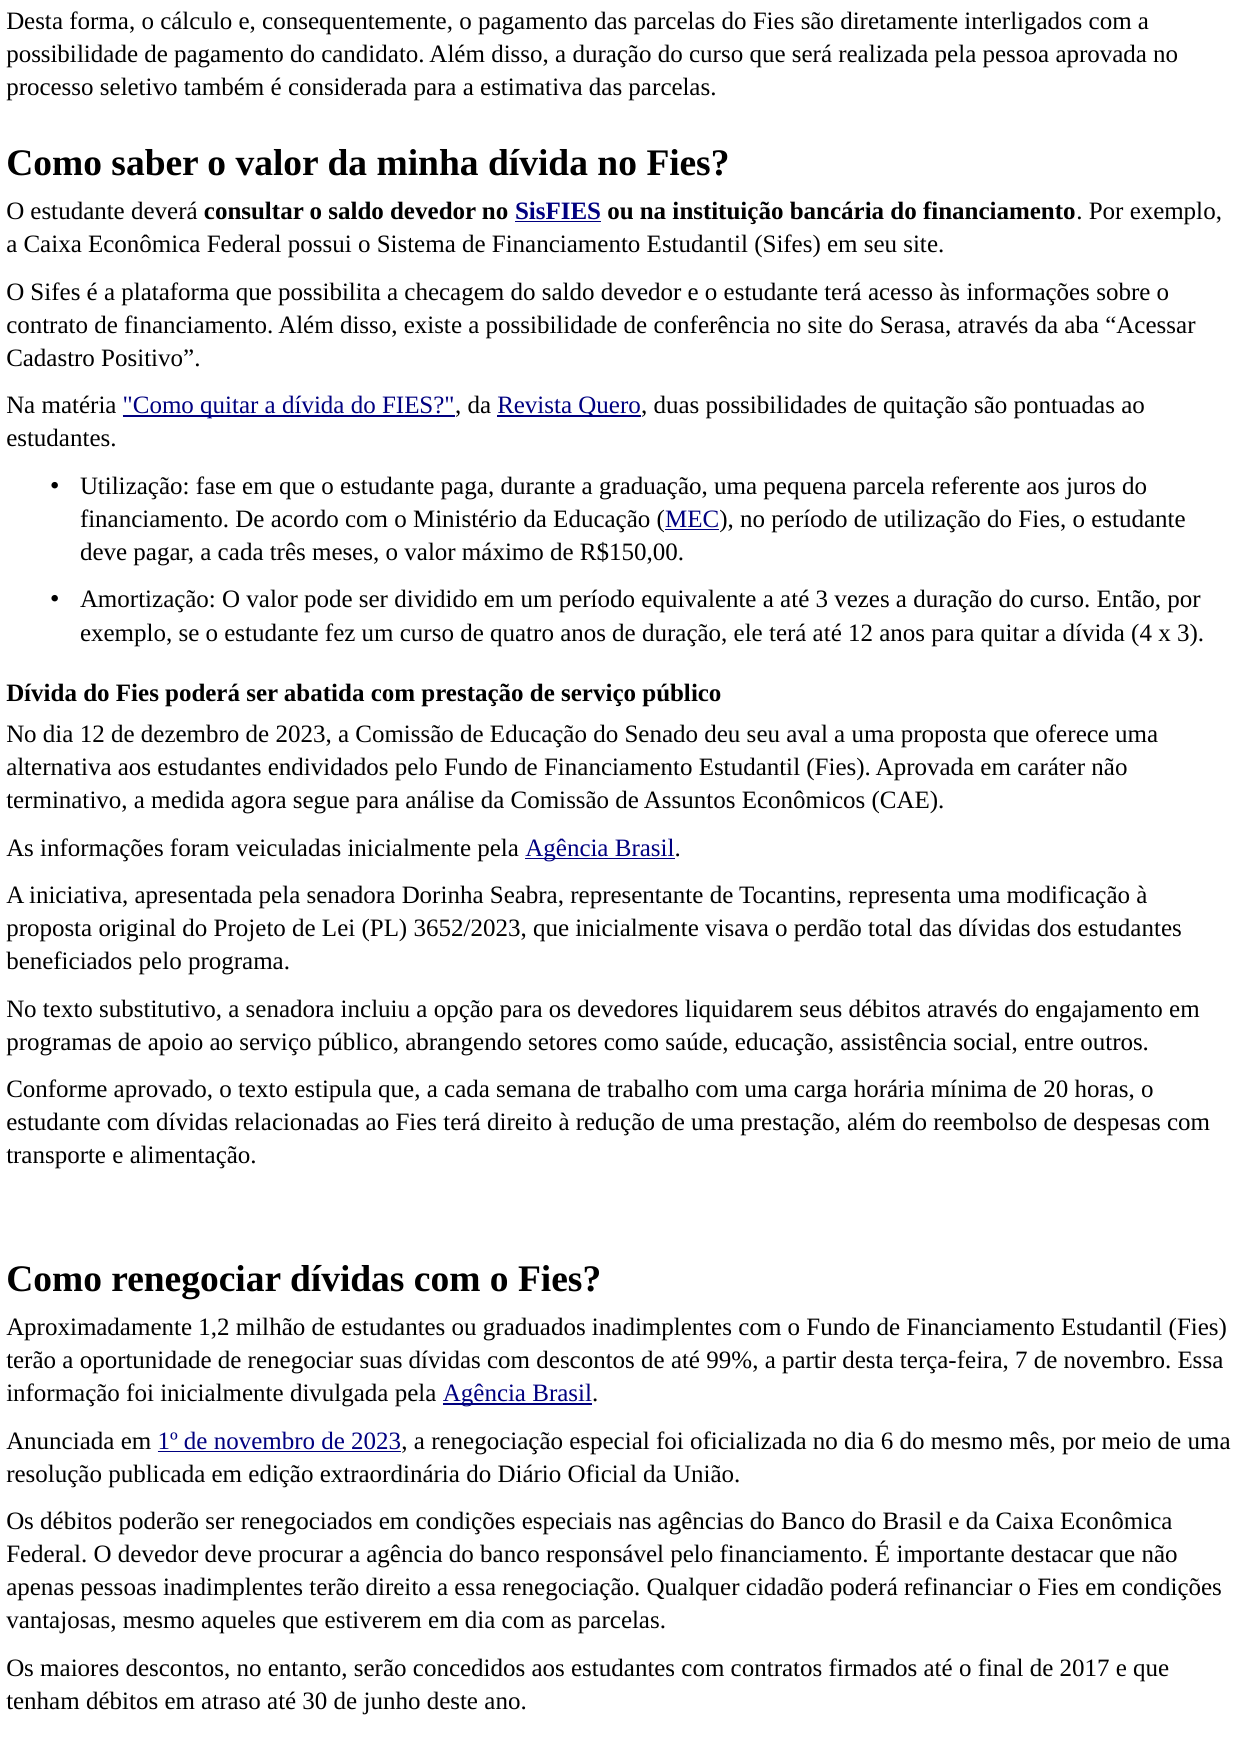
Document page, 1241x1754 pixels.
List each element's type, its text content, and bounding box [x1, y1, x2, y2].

list Amortização: O valor pode ser dividido em um período equivalente a até 3 vezes a duração do curso. Então, por exemplo, se o estudante fez um curso de quatro anos de duração, ele terá até 12 anos para quitar a dívida (4 x 3). [50, 584, 1234, 646]
text O estudante deverá consultar o saldo devedor no SisFIES ou na instituição bancária do financiamento. Por exemplo, a Caixa Econômica Federal possui o Sistema de Financiamento Estudantil (Sifes) em seu site. [6, 196, 1234, 258]
text Conforme aprovado, o texto estipula que, a cada semana de trabalho com uma carga horária mínima de 20 horas, o estudante com dívidas relacionadas ao Fies terá direito à redução de uma prestação, além do reembolso de despesas com transporte e alimentação. [6, 1074, 1234, 1169]
text Os maiores descontos, no entanto, serão concedidos aos estudantes com contratos firmados até o final de 2017 e que tenham débitos em atraso até 30 de junho deste ano. [6, 1653, 1234, 1715]
list Utilização: fase em que o estudante paga, durante a graduação, uma pequena parcela referente aos juros do financiamento. De acordo com o Ministério da Educação (MEC), no período de utilização do Fies, o estudante deve pagar, a cada três meses, o valor máximo de R$150,00. [50, 471, 1234, 566]
text Na matéria "Como quitar a dívida do FIES?", da Revista Quero, duas possibilidades de quitação são pontuadas ao estudantes. [6, 390, 1234, 452]
text O Sifes é a plataforma que possibilita a checagem do saldo devedor e o estudante terá acesso às informações sobre o contrato de financiamento. Além disso, existe a possibilidade de conferência no site do Serasa, através da aba “Acessar Cadastro Positivo”. [6, 277, 1234, 371]
text Anunciada em 1º de novembro de 2023, a renegociação especial foi oficializada no dia 6 do mesmo mês, por meio de uma resolução publicada em edição extraordinária do Diário Oficial da União. [6, 1426, 1234, 1488]
text No dia 12 de dezembro de 2023, a Comissão de Educação do Senado deu seu aval a uma proposta que oferece uma alternativa aos estudantes endividados pelo Fundo de Financiamento Estudantil (Fies). Aprovada em caráter não terminativo, a medida agora segue para análise da Comissão de Assuntos Econômicos (CAE). [6, 719, 1234, 814]
subtitle Como renegociar dívidas com o Fies? [6, 1257, 1234, 1300]
text Os débitos poderão ser renegociados em condições especiais nas agências do Banco do Brasil e da Caixa Econômica Federal. O devedor deve procurar a agência do banco responsável pelo financiamento. É importante destacar que não apenas pessoas inadimplentes terão direito a essa renegociação. Qualquer cidadão poderá refinanciar o Fies em condições vantajosas, mesmo aqueles que estiverem em dia com as parcelas. [6, 1506, 1234, 1634]
text Aproximadamente 1,2 milhão de estudantes ou graduados inadimplentes com o Fundo de Financiamento Estudantil (Fies) terão a oportunidade de renegociar suas dívidas com descontos de até 99%, a partir desta terça-feira, 7 de novembro. Essa informação foi inicialmente divulgada pela Agência Brasil. [6, 1312, 1234, 1407]
subtitle Dívida do Fies poderá ser abatida com prestação de serviço público [6, 678, 1234, 706]
text Desta forma, o cálculo e, consequentemente, o pagamento das parcelas do Fies são diretamente interligados com a possibilidade de pagamento do candidato. Além disso, a duração do curso que será realizada pela pessoa aprovada no processo seletivo também é considerada para a estimativa das parcelas. [6, 6, 1234, 101]
text A iniciativa, apresentada pela senadora Dorinha Seabra, representante de Tocantins, representa uma modificação à proposta original do Projeto de Lei (PL) 3652/2023, que inicialmente visava o perdão total das dívidas dos estudantes beneficiados pelo programa. [6, 880, 1234, 975]
subtitle Como saber o valor da minha dívida no Fies? [6, 140, 1234, 183]
text As informações foram veiculadas inicialmente pela Agência Brasil. [6, 833, 1234, 861]
text No texto substitutivo, a senadora incluiu a opção para os devedores liquidarem seus débitos através do engajamento em programas de apoio ao serviço público, abrangendo setores como saúde, educação, assistência social, entre outros. [6, 994, 1234, 1056]
